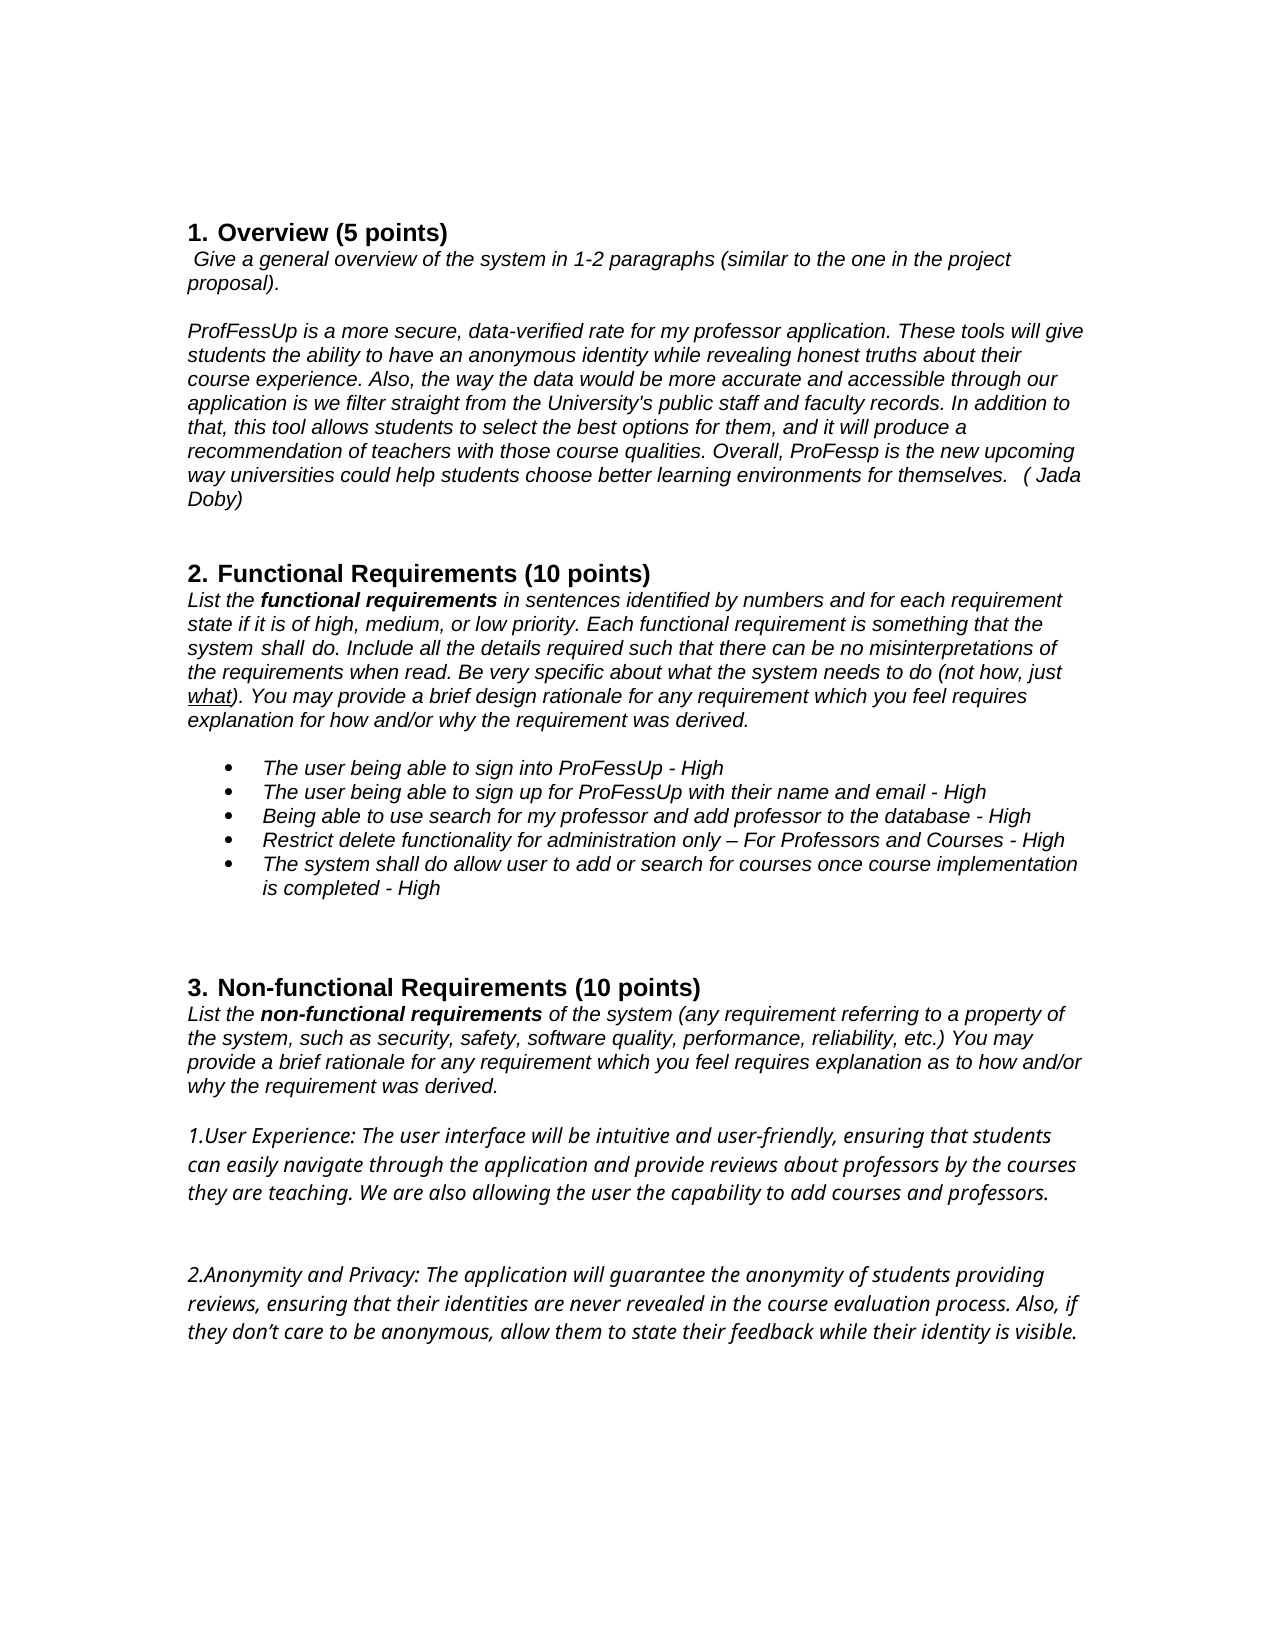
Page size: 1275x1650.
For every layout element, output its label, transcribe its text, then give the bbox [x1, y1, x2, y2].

subtitle Overview (5 points) [187, 218, 1087, 247]
subtitle Functional Requirements (10 points) [187, 559, 1087, 588]
subtitle Non-functional Requirements (10 points) [187, 973, 1087, 1002]
list 2.Anonymity and Privacy: The application will guarantee the anonymity of students providing reviews, ensuring that their identities are never revealed in the course evaluation process. Also, if they don’t care to be anonymous, allow them to state their feedback while their identity is visible. [187, 1260, 1087, 1346]
list Restrict delete functionality for administration only – For Professors and Courses - High [225, 828, 1087, 852]
text ProfFessUp is a more secure, data-verified rate for my professor application. These tools will give students the ability to have an anonymous identity while revealing honest truths about their course experience. Also, the way the data would be more accurate and accessible through our application is we filter straight from the University's public staff and faculty records. In addition to that, this tool allows students to select the best options for them, and it will produce a recommendation of teachers with those course qualities. Overall, ProFessp is the new upcoming way universities could help students choose better learning environments for themselves. ( Jada Doby) [187, 319, 1087, 510]
list 1.User Experience: The user interface will be intuitive and user-friendly, ensuring that students can easily navigate through the application and provide reviews about professors by the courses they are teaching. We are also allowing the user the capability to add courses and professors. [187, 1122, 1087, 1207]
list The user being able to sign up for ProFessUp with their name and email - High [225, 780, 1087, 804]
list Being able to use search for my professor and add professor to the database - High [225, 804, 1087, 828]
text List the non-functional requirements of the system (any requirement referring to a property of the system, such as security, safety, software quality, performance, reliability, etc.) You may provide a brief rationale for any requirement which you feel requires explanation as to how and/or why the requirement was derived. [187, 1002, 1087, 1098]
text List the functional requirements in sentences identified by numbers and for each requirement state if it is of high, medium, or low priority. Each functional requirement is something that the system shall do. Include all the details required such that there can be no misinterpretations of the requirements when read. Be very specific about what the system needs to do (not how, just what). You may provide a brief design rationale for any requirement which you feel requires explanation for how and/or why the requirement was derived. [187, 588, 1087, 732]
list The system shall do allow user to add or search for courses once course implementation is completed - High [225, 852, 1087, 900]
list The user being able to sign into ProFessUp - High [225, 756, 1087, 780]
text Give a general overview of the system in 1-2 paragraphs (similar to the one in the project proposal). [187, 247, 1087, 295]
